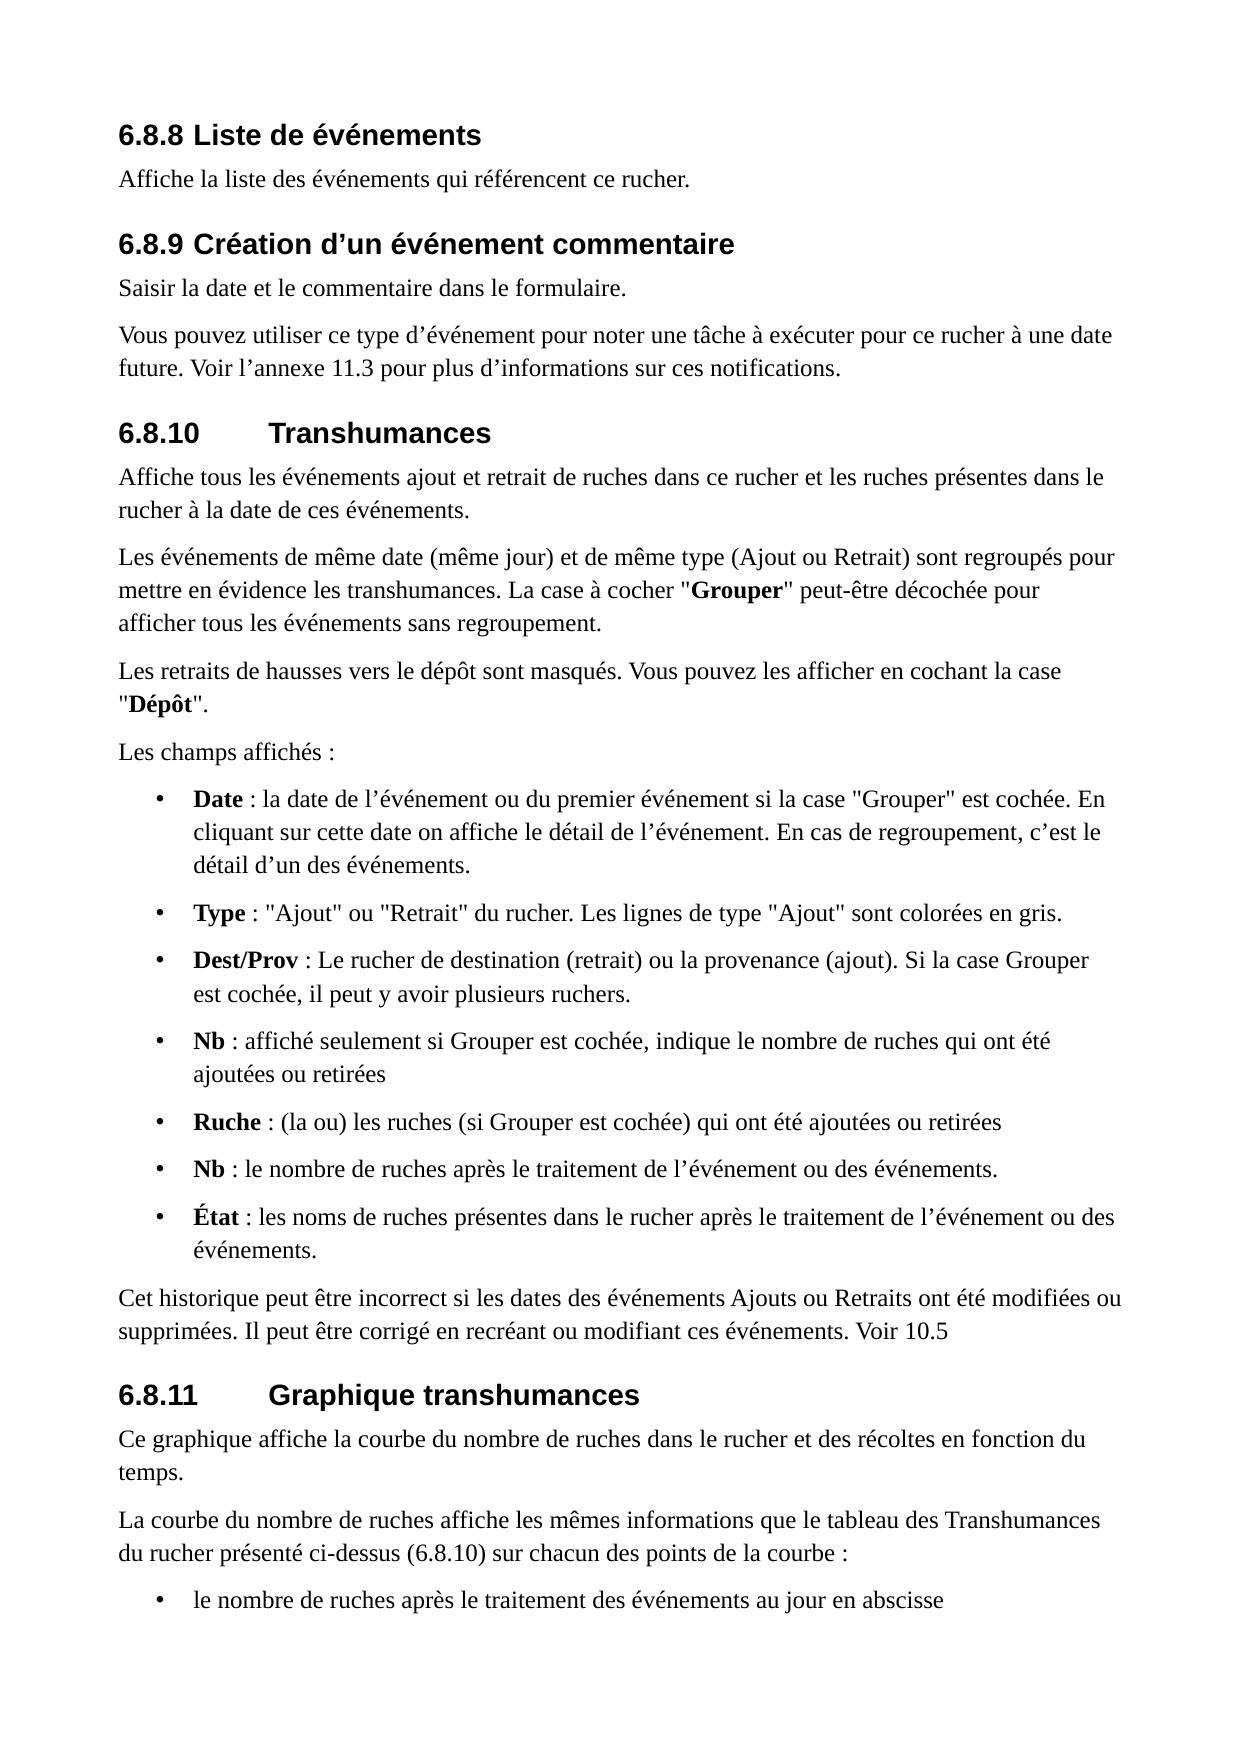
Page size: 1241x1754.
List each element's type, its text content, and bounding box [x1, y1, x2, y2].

subtitle Liste de événements [118, 118, 1122, 152]
list le nombre de ruches après le traitement des événements au jour en abscisse [156, 1585, 1122, 1614]
text Les champs affichés : [118, 737, 1122, 766]
text Saisir la date et le commentaire dans le formulaire. [118, 273, 1122, 302]
text Affiche la liste des événements qui référencent ce rucher. [118, 164, 1122, 193]
text Cet historique peut être incorrect si les dates des événements Ajouts ou Retraits ont été modifiées ou supprimées. Il peut être corrigé en recréant ou modifiant ces événements. Voir 10.5 [118, 1283, 1122, 1344]
text Ce graphique affiche la courbe du nombre de ruches dans le rucher et des récoltes en fonction du temps. [118, 1424, 1122, 1486]
text La courbe du nombre de ruches affiche les mêmes informations que le tableau des Transhumances du rucher présenté ci-dessus (6.8.10) sur chacun des points de la courbe : [118, 1505, 1122, 1567]
list Nb : le nombre de ruches après le traitement de l’événement ou des événements. [156, 1154, 1122, 1183]
subtitle Transhumances [118, 416, 1122, 449]
text Les événements de même date (même jour) et de même type (Ajout ou Retrait) sont regroupés pour mettre en évidence les transhumances. La case à cocher "Grouper" peut-être décochée pour afficher tous les événements sans regroupement. [118, 542, 1122, 637]
list Nb : affiché seulement si Grouper est cochée, indique le nombre de ruches qui ont été ajoutées ou retirées [156, 1026, 1122, 1088]
text Affiche tous les événements ajout et retrait de ruches dans ce rucher et les ruches présentes dans le rucher à la date de ces événements. [118, 462, 1122, 524]
subtitle Graphique transhumances [118, 1378, 1122, 1412]
text Vous pouvez utiliser ce type d’événement pour noter une tâche à exécuter pour ce rucher à une date future. Voir l’annexe 11.3 pour plus d’informations sur ces notifications. [118, 320, 1122, 382]
list Type : "Ajout" ou "Retrait" du rucher. Les lignes de type "Ajout" sont colorées en gris. [156, 898, 1122, 927]
text Les retraits de hausses vers le dépôt sont masqués. Vous pouvez les afficher en cochant la case "Dépôt". [118, 656, 1122, 718]
list Date : la date de l’événement ou du premier événement si la case "Grouper" est cochée. En cliquant sur cette date on affiche le détail de l’événement. En cas de regroupement, c’est le détail d’un des événements. [156, 784, 1122, 879]
list Ruche : (la ou) les ruches (si Grouper est cochée) qui ont été ajoutées ou retirées [156, 1107, 1122, 1136]
list État : les noms de ruches présentes dans le rucher après le traitement de l’événement ou des événements. [156, 1202, 1122, 1264]
list Dest/Prov : Le rucher de destination (retrait) ou la provenance (ajout). Si la case Grouper est cochée, il peut y avoir plusieurs ruchers. [156, 946, 1122, 1007]
subtitle Création d’un événement commentaire [118, 227, 1122, 260]
